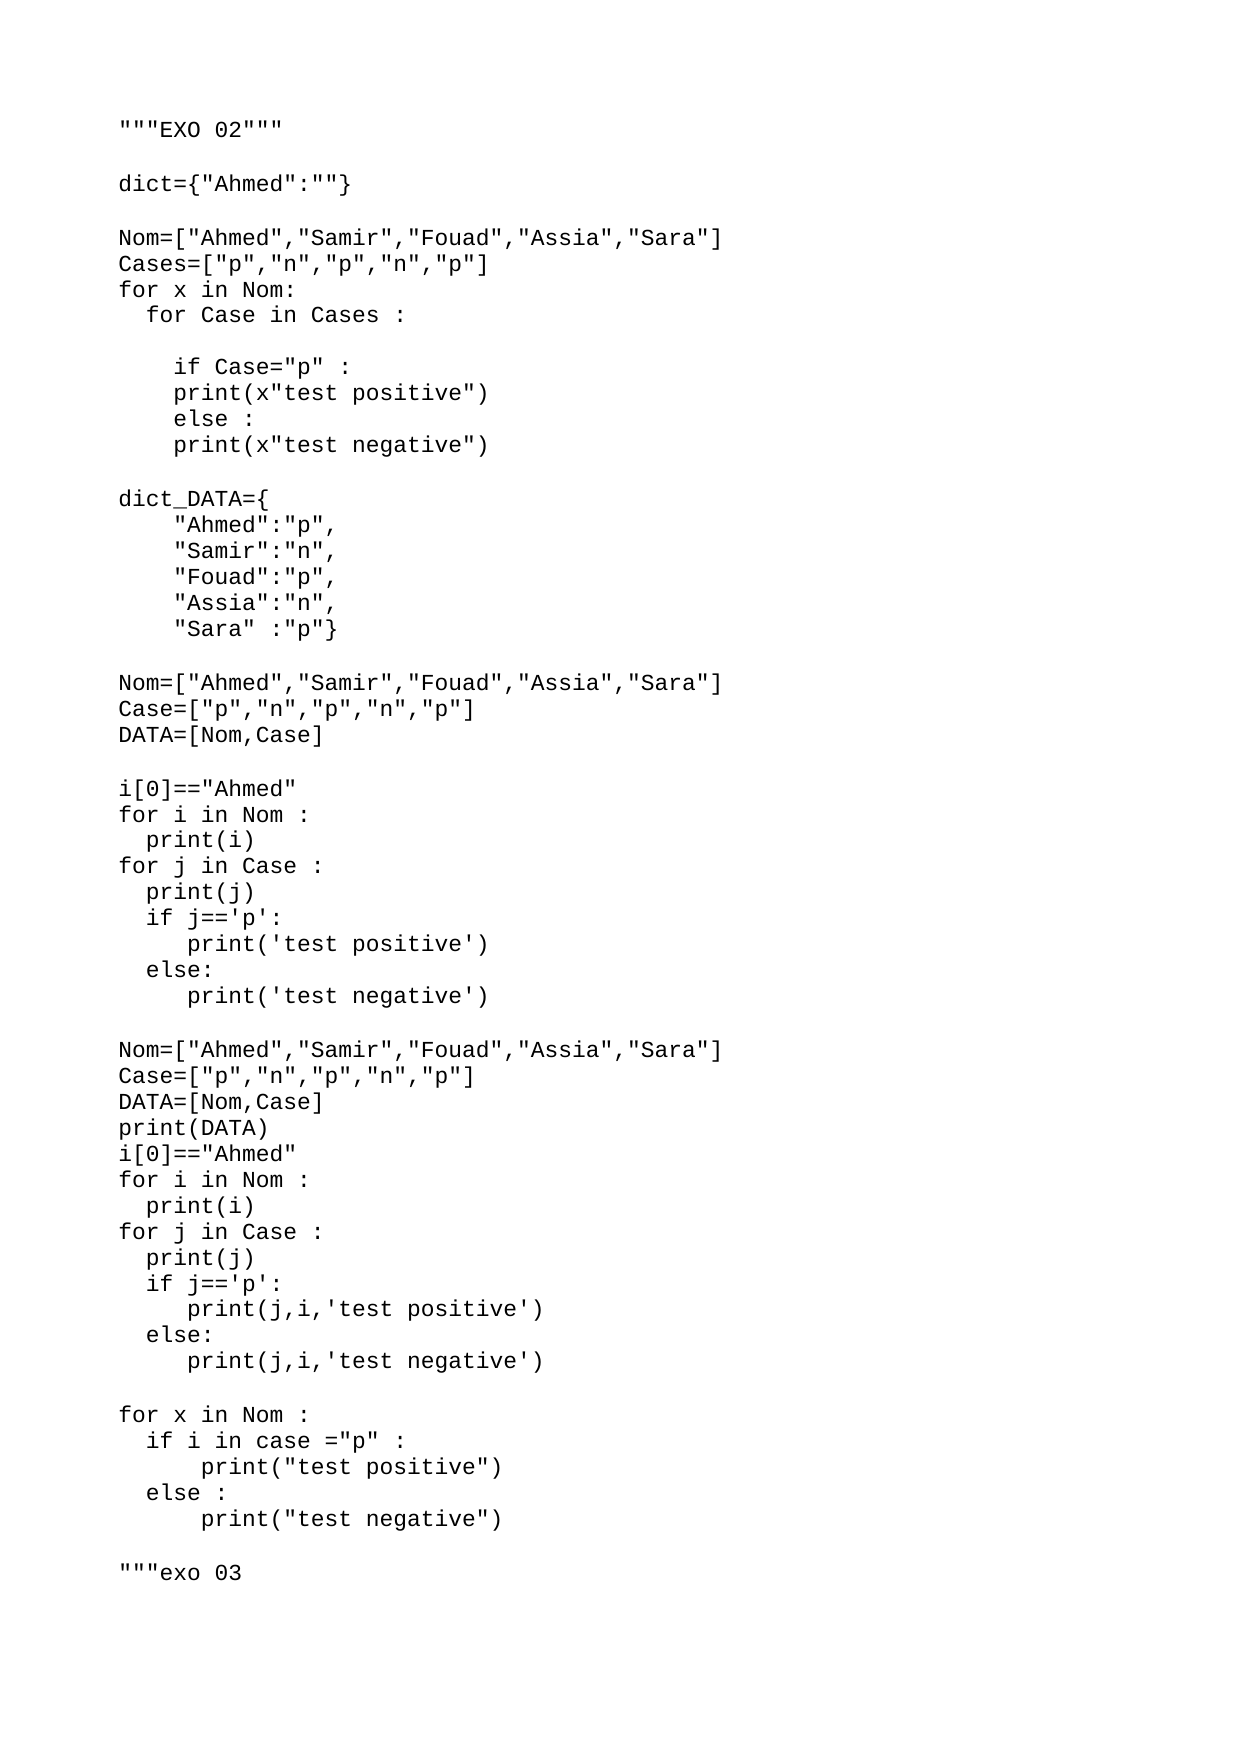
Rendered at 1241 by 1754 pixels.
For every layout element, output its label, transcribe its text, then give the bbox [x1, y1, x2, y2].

text print('test negative') [118, 984, 1122, 1010]
text print(j) [118, 881, 1122, 907]
text dict_DATA={ [118, 487, 1122, 513]
text i[0]=="Ahmed" [118, 1142, 1122, 1168]
text if j=='p': [118, 907, 1122, 933]
text for i in Nom : [118, 1168, 1122, 1194]
text dict={"Ahmed":""} [118, 172, 1122, 198]
text DATA=[Nom,Case] [118, 723, 1122, 749]
text Nom=["Ahmed","Samir","Fouad","Assia","Sara"] [118, 671, 1122, 697]
text else: [118, 958, 1122, 984]
text if i in case ="p" : [118, 1429, 1122, 1456]
text else: [118, 1324, 1122, 1350]
text print(i) [118, 1194, 1122, 1220]
text """EXO 02""" [118, 118, 1122, 144]
text print(j) [118, 1246, 1122, 1272]
text Case=["p","n","p","n","p"] [118, 1064, 1122, 1090]
text print('test positive') [118, 933, 1122, 958]
text print(i) [118, 829, 1122, 855]
text "Samir":"n", [118, 539, 1122, 565]
text else : [118, 1481, 1122, 1507]
text Case=["p","n","p","n","p"] [118, 697, 1122, 723]
text print(j,i,'test positive') [118, 1298, 1122, 1324]
text print(DATA) [118, 1116, 1122, 1142]
text "Ahmed":"p", [118, 513, 1122, 539]
text if Case="p" : [118, 356, 1122, 382]
text for x in Nom: [118, 278, 1122, 304]
text print(j,i,'test negative') [118, 1350, 1122, 1376]
text "Assia":"n", [118, 591, 1122, 617]
text print(x"test negative") [118, 433, 1122, 459]
text else : [118, 408, 1122, 433]
text for x in Nom : [118, 1404, 1122, 1429]
text if j=='p': [118, 1272, 1122, 1298]
text "Fouad":"p", [118, 565, 1122, 591]
text print("test positive") [118, 1456, 1122, 1481]
text for j in Case : [118, 1220, 1122, 1246]
text DATA=[Nom,Case] [118, 1090, 1122, 1116]
text "Sara" :"p"} [118, 617, 1122, 643]
text print(x"test positive") [118, 382, 1122, 408]
text Nom=["Ahmed","Samir","Fouad","Assia","Sara"] [118, 1038, 1122, 1064]
text for i in Nom : [118, 803, 1122, 829]
text Nom=["Ahmed","Samir","Fouad","Assia","Sara"] [118, 226, 1122, 252]
text i[0]=="Ahmed" [118, 777, 1122, 803]
text """exo 03 [118, 1561, 1122, 1587]
text print("test negative") [118, 1507, 1122, 1533]
text for Case in Cases : [118, 304, 1122, 330]
text Cases=["p","n","p","n","p"] [118, 252, 1122, 278]
text for j in Case : [118, 855, 1122, 881]
